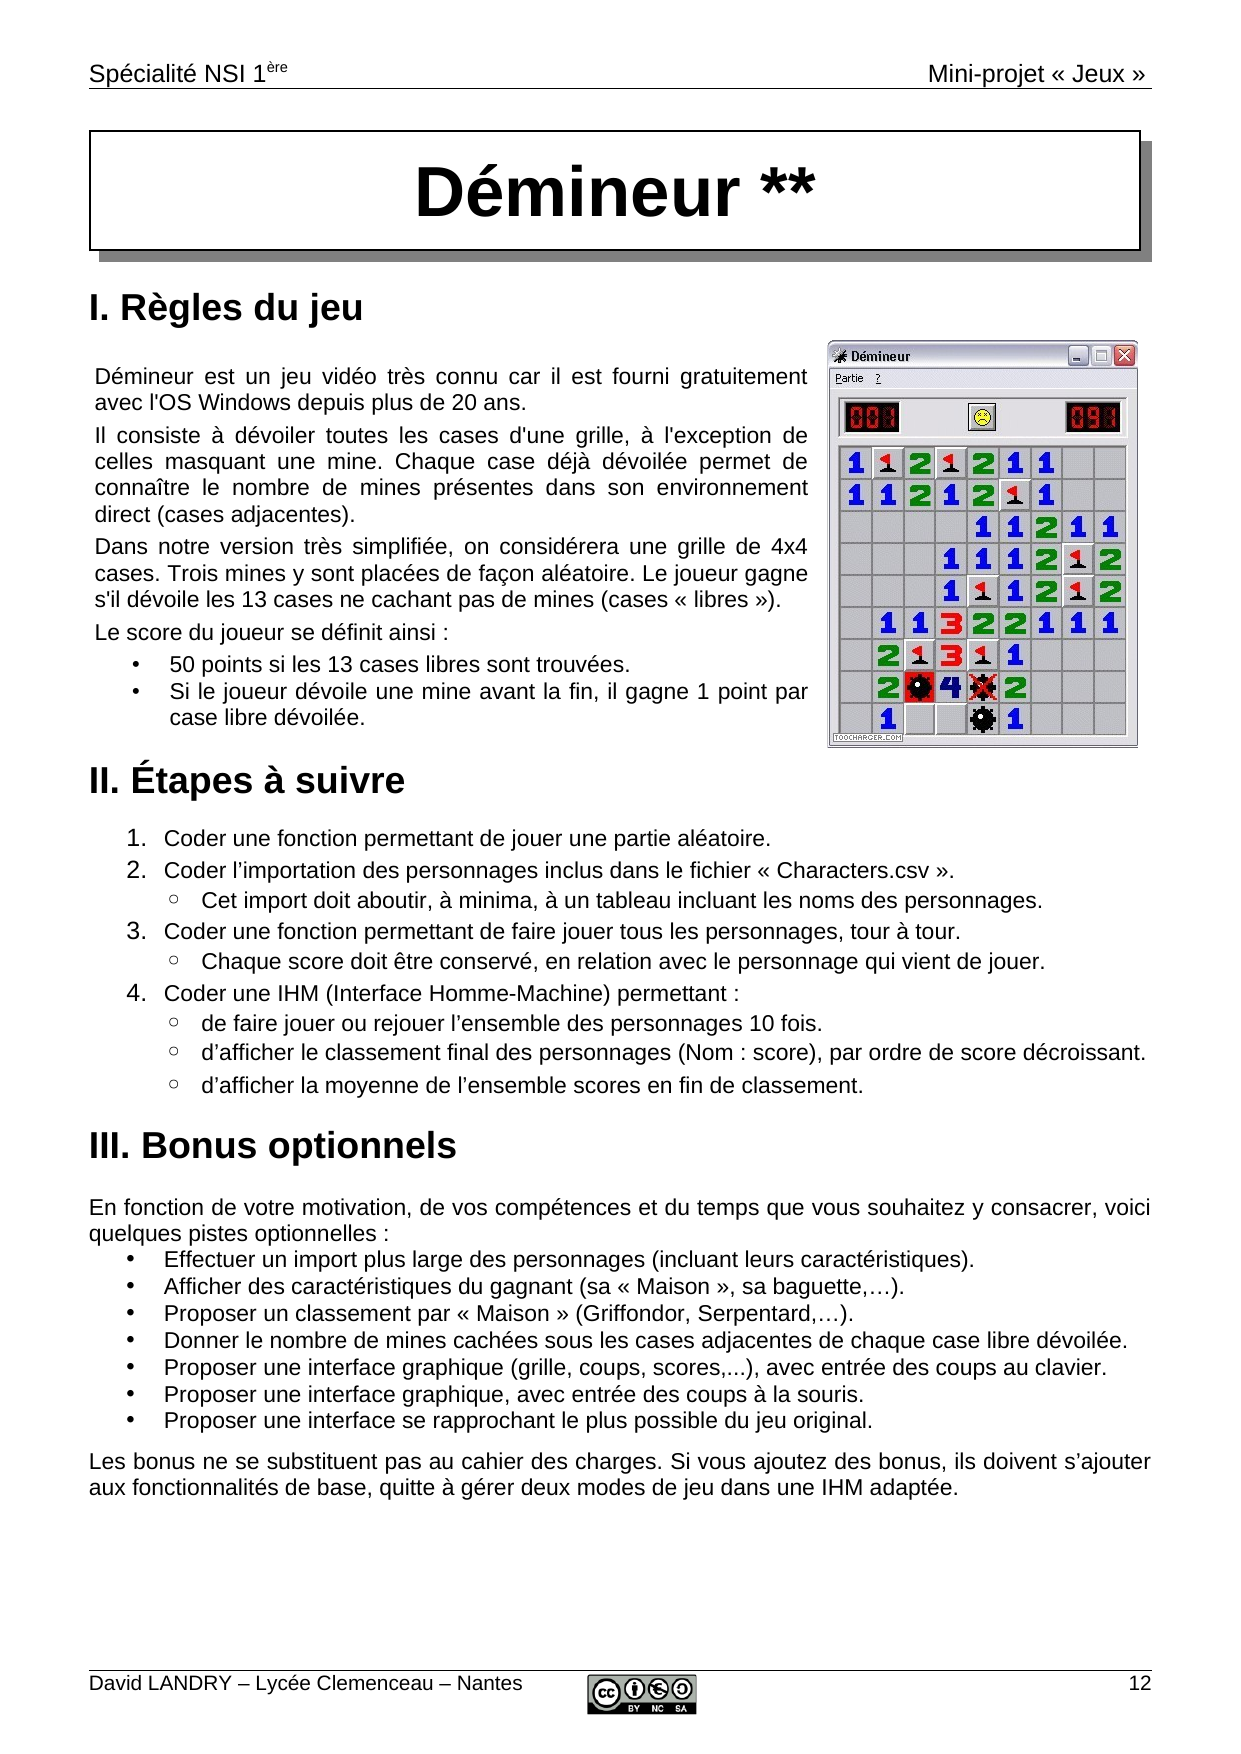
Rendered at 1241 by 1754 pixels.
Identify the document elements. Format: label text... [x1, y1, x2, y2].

list Coder une IHM (Interface Homme-Machine) permettant : [126, 978, 1152, 1007]
subtitle Bonus optionnels [89, 1123, 1152, 1166]
list Afficher des caractéristiques du gagnant (sa « Maison », sa baguette,…). [126, 1273, 1152, 1300]
list Chaque score doit être conservé, en relation avec le personnage qui vient de jouer. [164, 948, 1152, 975]
subtitle Règles du jeu [89, 285, 1152, 328]
list Effectuer un import plus large des personnages (incluant leurs caractéristiques). [126, 1246, 1152, 1273]
list de faire jouer ou rejouer l’ensemble des personnages 10 fois. [164, 1009, 1152, 1036]
picture [586, 1674, 697, 1715]
list Coder une fonction permettant de jouer une partie aléatoire. [126, 823, 1152, 852]
list d’afficher la moyenne de l’ensemble scores en fin de classement. [164, 1072, 1152, 1099]
subtitle Étapes à suivre [89, 758, 1152, 802]
table_header Démineur est un jeu vidéo très connu car il est fourni gratuitement avec l'OS Windows depuis plus de 20 ans. Il consiste à dévoiler toutes les cases d'une grille, à l'exception de celles masquant une mine. Chaque case déjà dévoilée permet de connaître le nombre de mines présentes dans son environnement direct (cases adjacentes). Dans notre version très simplifiée, on considérera une grille de 4x4 cases. Trois mines y sont placées de façon aléatoire. Le joueur gagne s'il dévoile les 13 cases ne cachant pas de mines (cases « libres »). Le score du joueur se définit ainsi : 50 points si les 13 cases libres sont trouvées. Si le joueur dévoile une mine avant la fin, il gagne 1 point par case libre dévoilée. [89, 335, 814, 758]
table_header [815, 335, 1151, 758]
list Donner le nombre de mines cachées sous les cases adjacentes de chaque case libre dévoilée. [126, 1327, 1152, 1354]
list Proposer une interface graphique, avec entrée des coups à la souris. [126, 1381, 1152, 1407]
text Les bonus ne se substituent pas au cahier des charges. Si vous ajoutez des bonus, ils doivent s’ajouter aux fonctionnalités de base, quitte à gérer deux modes de jeu dans une IHM adaptée. [89, 1448, 1152, 1501]
list Proposer une interface se rapprochant le plus possible du jeu original. [126, 1407, 1152, 1434]
list Coder l’importation des personnages inclus dans le fichier « Characters.csv ». [126, 855, 1152, 884]
text Démineur ** [91, 132, 1139, 249]
picture [827, 340, 1138, 748]
list d’afficher le classement final des personnages (Nom : score), par ordre de score décroissant. [164, 1039, 1152, 1066]
text En fonction de votre motivation, de vos compétences et du temps que vous souhaitez y consacrer, voici quelques pistes optionnelles : [89, 1193, 1152, 1246]
list Proposer un classement par « Maison » (Griffondor, Serpentard,…). [126, 1300, 1152, 1327]
list Coder une fonction permettant de faire jouer tous les personnages, tour à tour. [126, 916, 1152, 945]
list Proposer une interface graphique (grille, coups, scores,...), avec entrée des coups au clavier. [126, 1354, 1152, 1381]
list Cet import doit aboutir, à minima, à un tableau incluant les noms des personnages. [164, 887, 1152, 913]
